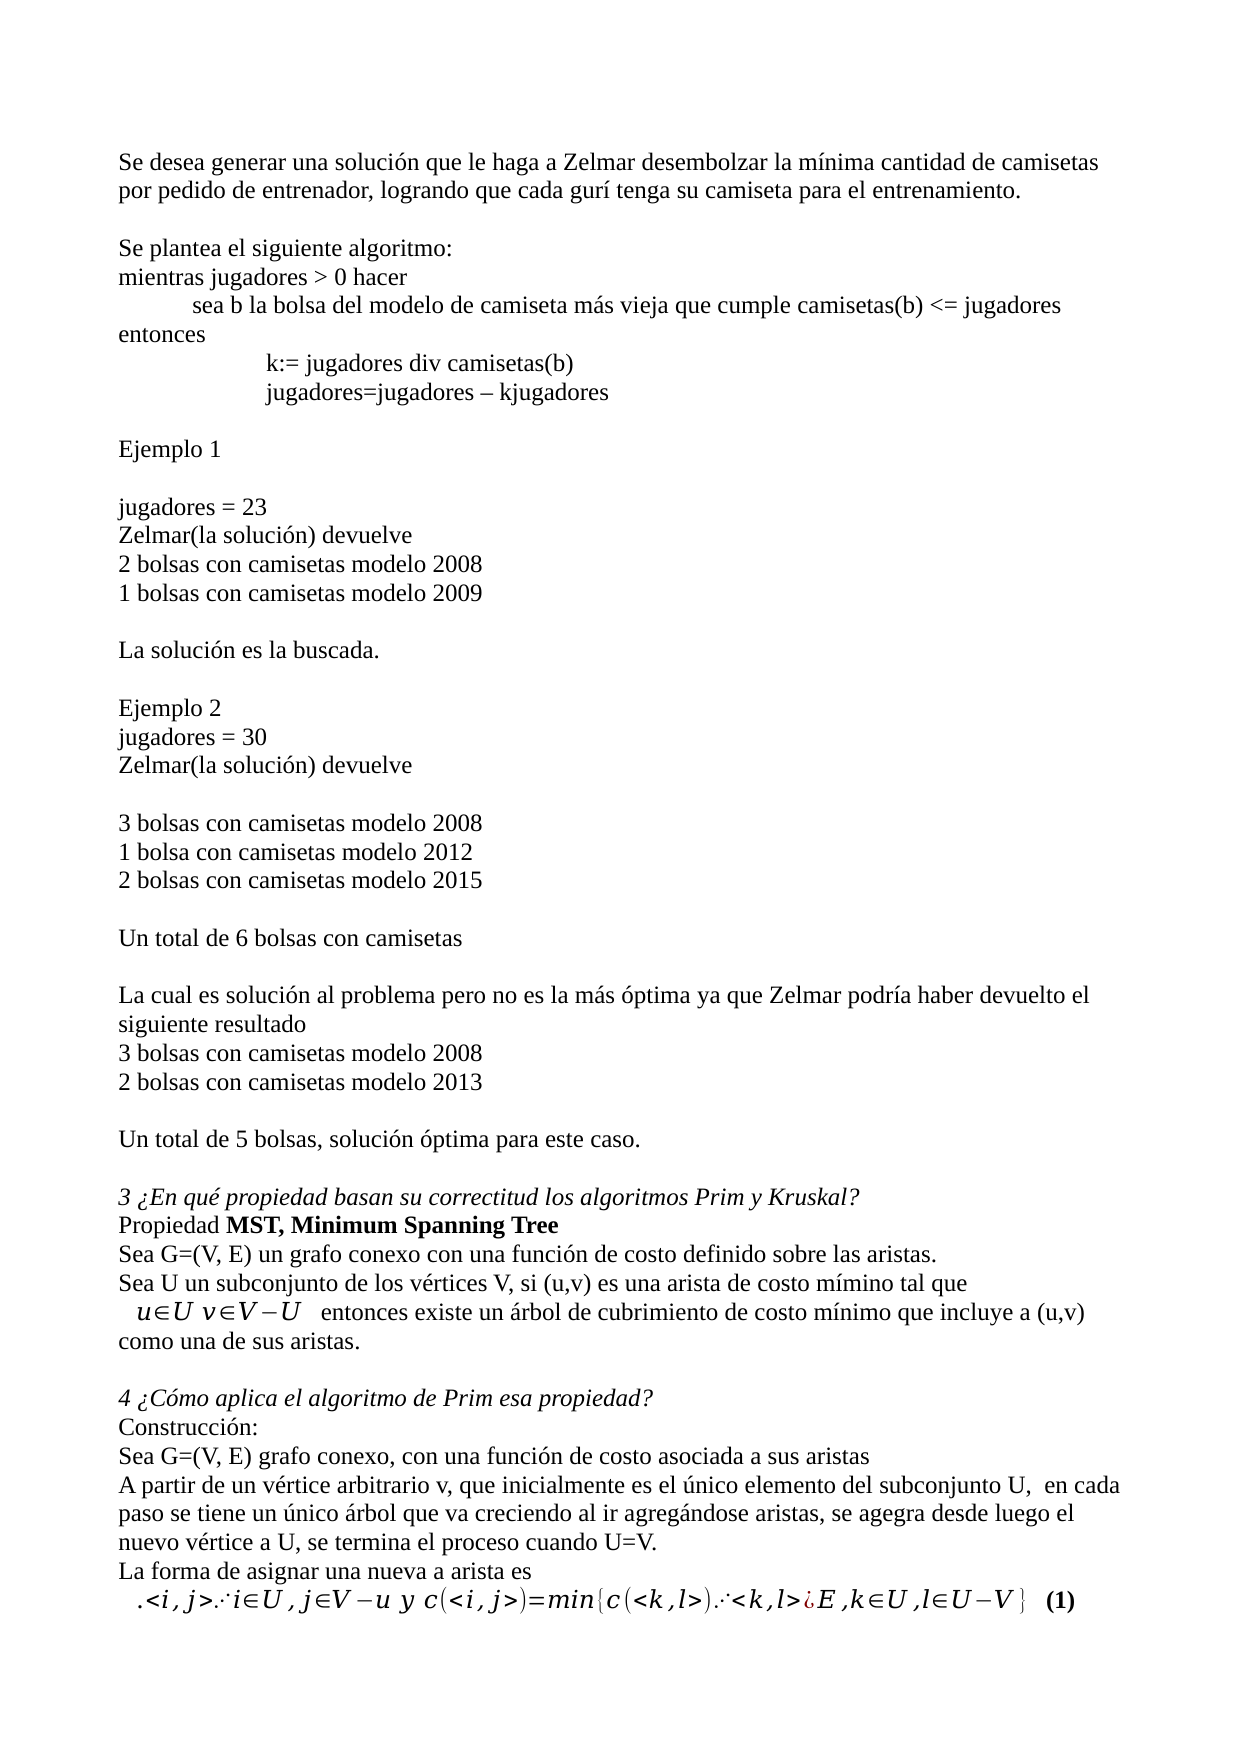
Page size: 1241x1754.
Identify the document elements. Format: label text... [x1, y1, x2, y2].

text Un total de 6 bolsas con camisetas [118, 923, 1122, 952]
text mientras jugadores > 0 hacer [118, 262, 1122, 291]
text Sea U un subconjunto de los vértices V, si (u,v) es una arista de costo mímino tal que entonces existe un árbol de cubrimiento de costo mínimo que incluye a (u,v) como una de sus aristas. [118, 1268, 1122, 1355]
text Propiedad MST, Minimum Spanning Tree [118, 1211, 1122, 1239]
text Se plantea el siguiente algoritmo: [118, 233, 1122, 262]
text A partir de un vértice arbitrario v, que inicialmente es el único elemento del subconjunto U, en cada paso se tiene un único árbol que va creciendo al ir agregándose aristas, se agegra desde luego el nuevo vértice a U, se termina el proceso cuando U=V. [118, 1470, 1122, 1556]
text 4 ¿Cómo aplica el algoritmo de Prim esa propiedad? [118, 1383, 1122, 1412]
text Ejemplo 1 [118, 434, 1122, 463]
text 1 bolsas con camisetas modelo 2009 [118, 578, 1122, 607]
text jugadores = 23 [118, 492, 1122, 521]
text 2 bolsas con camisetas modelo 2013 [118, 1067, 1122, 1096]
text 2 bolsas con camisetas modelo 2015 [118, 866, 1122, 894]
text Zelmar(la solución) devuelve [118, 751, 1122, 779]
text jugadores=jugadores – kjugadores [118, 377, 1122, 406]
text Zelmar(la solución) devuelve [118, 521, 1122, 549]
text Sea G=(V, E) un grafo conexo con una función de costo definido sobre las aristas. [118, 1239, 1122, 1268]
text La cual es solución al problema pero no es la más óptima ya que Zelmar podría haber devuelto el siguiente resultado [118, 981, 1122, 1038]
text 1 bolsa con camisetas modelo 2012 [118, 837, 1122, 866]
text 3 bolsas con camisetas modelo 2008 [118, 808, 1122, 837]
text Un total de 5 bolsas, solución óptima para este caso. [118, 1124, 1122, 1153]
text La forma de asignar una nueva a arista es (1) [118, 1556, 1122, 1615]
text 3 ¿En qué propiedad basan su correctitud los algoritmos Prim y Kruskal? [118, 1182, 1122, 1211]
text sea b la bolsa del modelo de camiseta más vieja que cumple camisetas(b) <= jugadores entonces [118, 291, 1122, 348]
text jugadores = 30 [118, 722, 1122, 751]
text 2 bolsas con camisetas modelo 2008 [118, 549, 1122, 578]
text Construcción: [118, 1412, 1122, 1441]
text La solución es la buscada. [118, 636, 1122, 664]
text Sea G=(V, E) grafo conexo, con una función de costo asociada a sus aristas [118, 1441, 1122, 1470]
text 3 bolsas con camisetas modelo 2008 [118, 1038, 1122, 1067]
text Se desea generar una solución que le haga a Zelmar desembolzar la mínima cantidad de camisetas por pedido de entrenador, logrando que cada gurí tenga su camiseta para el entrenamiento. [118, 147, 1122, 204]
text k:= jugadores div camisetas(b) [118, 348, 1122, 377]
text Ejemplo 2 [118, 693, 1122, 722]
